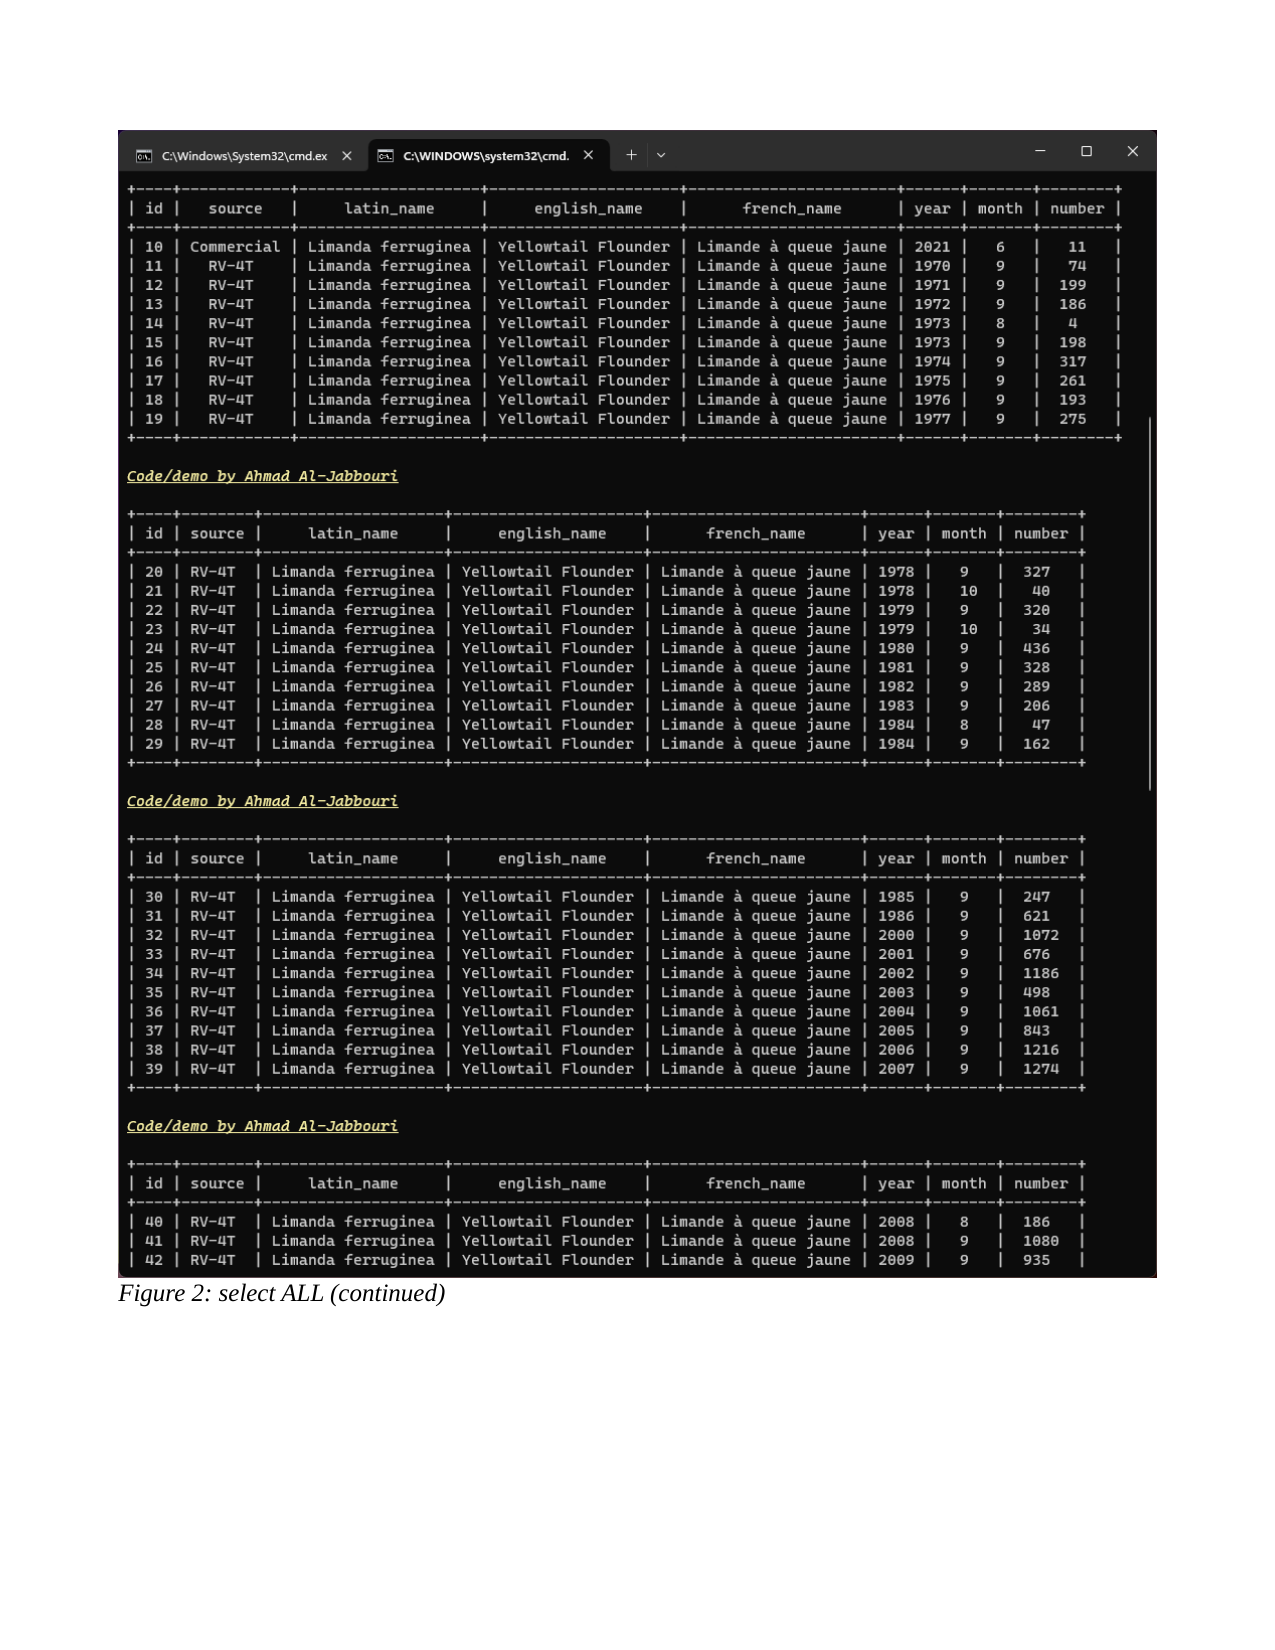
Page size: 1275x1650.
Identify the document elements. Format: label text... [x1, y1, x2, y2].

text Figure 2: select ALL (continued) [118, 1278, 1157, 1307]
picture [118, 130, 1157, 1278]
